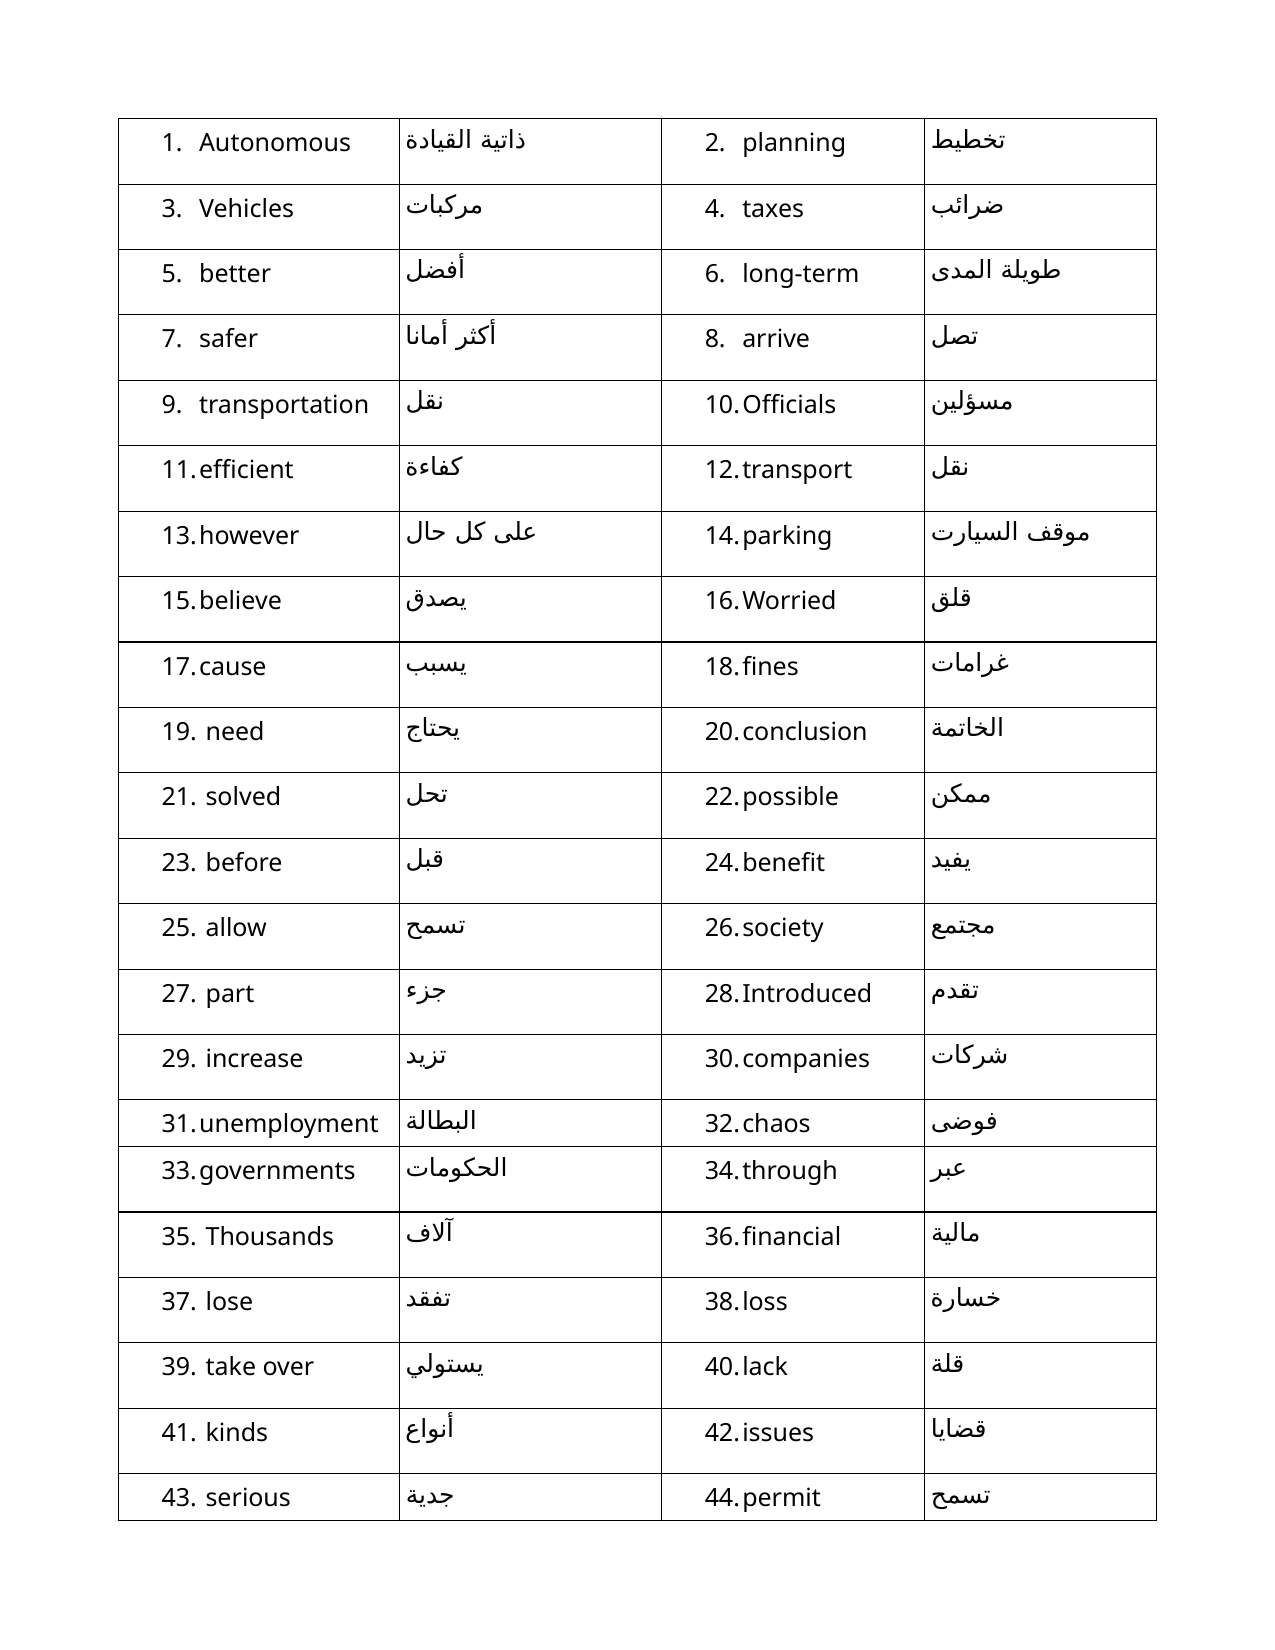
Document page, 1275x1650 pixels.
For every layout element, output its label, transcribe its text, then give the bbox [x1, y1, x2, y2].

table_cell قضايا [925, 1409, 1156, 1473]
table_cell society [662, 904, 924, 968]
table_cell unemployment [119, 1100, 399, 1146]
table_cell chaos [662, 1100, 924, 1146]
table_cell loss [662, 1278, 924, 1342]
table_cell تفقد [400, 1278, 661, 1342]
table_cell Vehicles [119, 185, 399, 249]
table_cell يسبب [400, 643, 661, 707]
table_cell taxes [662, 185, 924, 249]
table_cell conclusion [662, 708, 924, 772]
table_cell عبر [925, 1147, 1156, 1211]
table_header تخطيط [925, 119, 1156, 183]
table_cell parking [662, 512, 924, 576]
table_cell موقف السيارت [925, 512, 1156, 576]
table_cell possible [662, 773, 924, 838]
table_cell مالية [925, 1213, 1156, 1277]
table_cell تسمح [925, 1474, 1156, 1519]
table_cell أنواع [400, 1409, 661, 1473]
table_cell before [119, 839, 399, 903]
table_cell increase [119, 1035, 399, 1099]
table_cell يحتاج [400, 708, 661, 772]
table_cell lack [662, 1343, 924, 1408]
table_cell Officials [662, 381, 924, 445]
table_cell على كل حال [400, 512, 661, 576]
table_cell Thousands [119, 1213, 399, 1277]
table_cell جزء [400, 970, 661, 1034]
table_cell خسارة [925, 1278, 1156, 1342]
table_cell efficient [119, 446, 399, 511]
table_cell آلاف [400, 1213, 661, 1277]
table_cell تقدم [925, 970, 1156, 1034]
table_cell ضرائب [925, 185, 1156, 249]
table_cell جدية [400, 1474, 661, 1519]
table_cell better [119, 250, 399, 314]
table_cell أفضل [400, 250, 661, 314]
table_cell كفاءة [400, 446, 661, 511]
table_header planning [662, 119, 924, 183]
table_cell مسؤلين [925, 381, 1156, 445]
table_cell البطالة [400, 1100, 661, 1146]
table_cell safer [119, 315, 399, 380]
table_cell solved [119, 773, 399, 838]
table_cell يستولي [400, 1343, 661, 1408]
table_cell however [119, 512, 399, 576]
table_cell lose [119, 1278, 399, 1342]
table_cell kinds [119, 1409, 399, 1473]
table_cell أكثر أمانا [400, 315, 661, 380]
table_cell تزيد [400, 1035, 661, 1099]
table_cell الخاتمة [925, 708, 1156, 772]
table_cell يصدق [400, 577, 661, 641]
table_cell Introduced [662, 970, 924, 1034]
table_cell تسمح [400, 904, 661, 968]
table_cell يفيد [925, 839, 1156, 903]
table_cell believe [119, 577, 399, 641]
table_cell governments [119, 1147, 399, 1211]
table_cell companies [662, 1035, 924, 1099]
table_cell need [119, 708, 399, 772]
table_cell transport [662, 446, 924, 511]
table_cell serious [119, 1474, 399, 1519]
table_cell طويلة المدى [925, 250, 1156, 314]
table_cell مجتمع [925, 904, 1156, 968]
table_cell benefit [662, 839, 924, 903]
table_cell نقل [925, 446, 1156, 511]
table_cell Worried [662, 577, 924, 641]
table_cell fines [662, 643, 924, 707]
table_cell ممكن [925, 773, 1156, 838]
table_cell الحكومات [400, 1147, 661, 1211]
table_cell شركات [925, 1035, 1156, 1099]
table_cell قلة [925, 1343, 1156, 1408]
table_cell long-term [662, 250, 924, 314]
table_cell فوضى [925, 1100, 1156, 1146]
table_cell allow [119, 904, 399, 968]
table_cell تصل [925, 315, 1156, 380]
table_header Autonomous [119, 119, 399, 183]
table_cell permit [662, 1474, 924, 1519]
table_cell cause [119, 643, 399, 707]
table_cell financial [662, 1213, 924, 1277]
table_cell through [662, 1147, 924, 1211]
table_cell قلق [925, 577, 1156, 641]
table_cell arrive [662, 315, 924, 380]
table_cell part [119, 970, 399, 1034]
table_cell take over [119, 1343, 399, 1408]
table_cell تحل [400, 773, 661, 838]
table_cell issues [662, 1409, 924, 1473]
table_cell غرامات [925, 643, 1156, 707]
table_cell قبل [400, 839, 661, 903]
table_cell نقل [400, 381, 661, 445]
table_cell مركبات [400, 185, 661, 249]
table_cell transportation [119, 381, 399, 445]
table_header ذاتية القيادة [400, 119, 661, 183]
